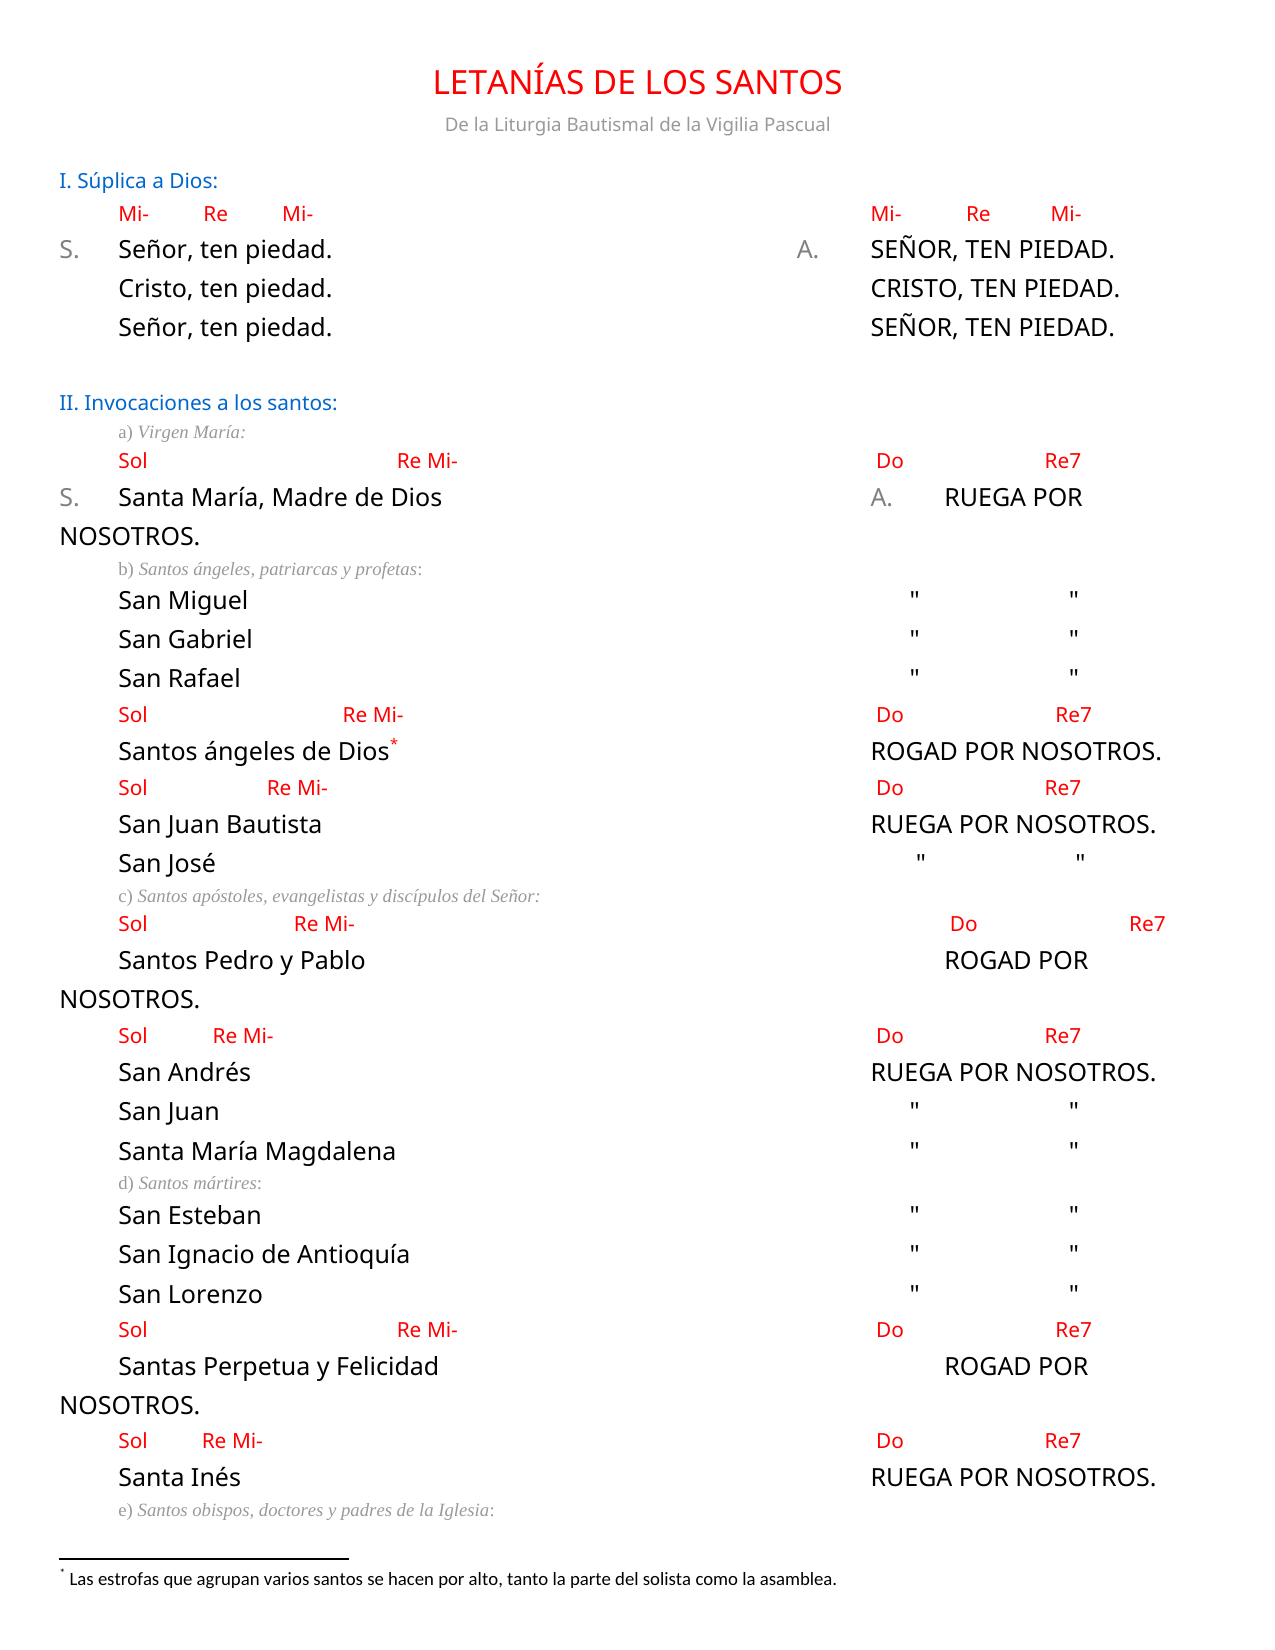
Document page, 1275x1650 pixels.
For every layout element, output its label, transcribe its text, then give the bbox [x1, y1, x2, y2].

text I. Súplica a Dios: [59, 167, 1216, 195]
text Sol Re Mi- Do Re7 [59, 446, 1216, 474]
text Santa María Magdalena " " [59, 1133, 1216, 1167]
text Santos Pedro y Pablo ROGAD POR NOSOTROS. [59, 943, 1216, 1016]
text c) Santos apóstoles, evangelistas y discípulos del Señor: [59, 884, 1216, 906]
text San Rafael " " [59, 661, 1216, 695]
text Mi- Re Mi- Mi- Re Mi- [59, 199, 1216, 228]
text San Juan Bautista RUEGA POR NOSOTROS. [59, 806, 1216, 840]
text LETANÍAS DE LOS SANTOS [59, 59, 1216, 104]
text Santa Inés RUEGA POR NOSOTROS. [59, 1460, 1216, 1494]
text San Lorenzo " " [59, 1276, 1216, 1310]
text San Andrés RUEGA POR NOSOTROS. [59, 1055, 1216, 1089]
text San Miguel " " [59, 582, 1216, 617]
text Sol Re Mi- Do Re7 [59, 1021, 1216, 1050]
text b) Santos ángeles, patriarcas y profetas: [59, 558, 1216, 579]
text San Juan " " [59, 1094, 1216, 1128]
text De la Liturgia Bautismal de la Vigilia Pascual [59, 111, 1216, 137]
text Las estrofas que agrupan varios santos se hacen por alto, tanto la parte del solista como la asamblea. [59, 1566, 1216, 1591]
text a) Virgen María: [59, 421, 1216, 443]
text S. Señor, ten piedad. A. SEÑOR, TEN PIEDAD. [59, 232, 1216, 266]
text San José " " [59, 845, 1216, 879]
text e) Santos obispos, doctores y padres de la Iglesia: [59, 1499, 1216, 1521]
text Sol Re Mi- Do Re7 [59, 773, 1216, 801]
text Señor, ten piedad. SEÑOR, TEN PIEDAD. [59, 310, 1216, 344]
text Sol Re Mi- Do Re7 [59, 909, 1216, 938]
text Cristo, ten piedad. CRISTO, TEN PIEDAD. [59, 271, 1216, 305]
text Sol Re Mi- Do Re7 [59, 1426, 1216, 1455]
text San Esteban " " [59, 1198, 1216, 1232]
text Santas Perpetua y Felicidad ROGAD POR NOSOTROS. [59, 1348, 1216, 1421]
text San Ignacio de Antioquía " " [59, 1237, 1216, 1271]
text Santos ángeles de Dios ROGAD POR NOSOTROS. [59, 733, 1216, 768]
text II. Invocaciones a los santos: [59, 388, 1216, 417]
text Sol Re Mi- Do Re7 [59, 700, 1216, 728]
text Sol Re Mi- Do Re7 [59, 1316, 1216, 1344]
text d) Santos mártires: [59, 1172, 1216, 1194]
text San Gabriel " " [59, 622, 1216, 656]
text S. Santa María, Madre de Dios A. RUEGA POR NOSOTROS. [59, 479, 1216, 553]
